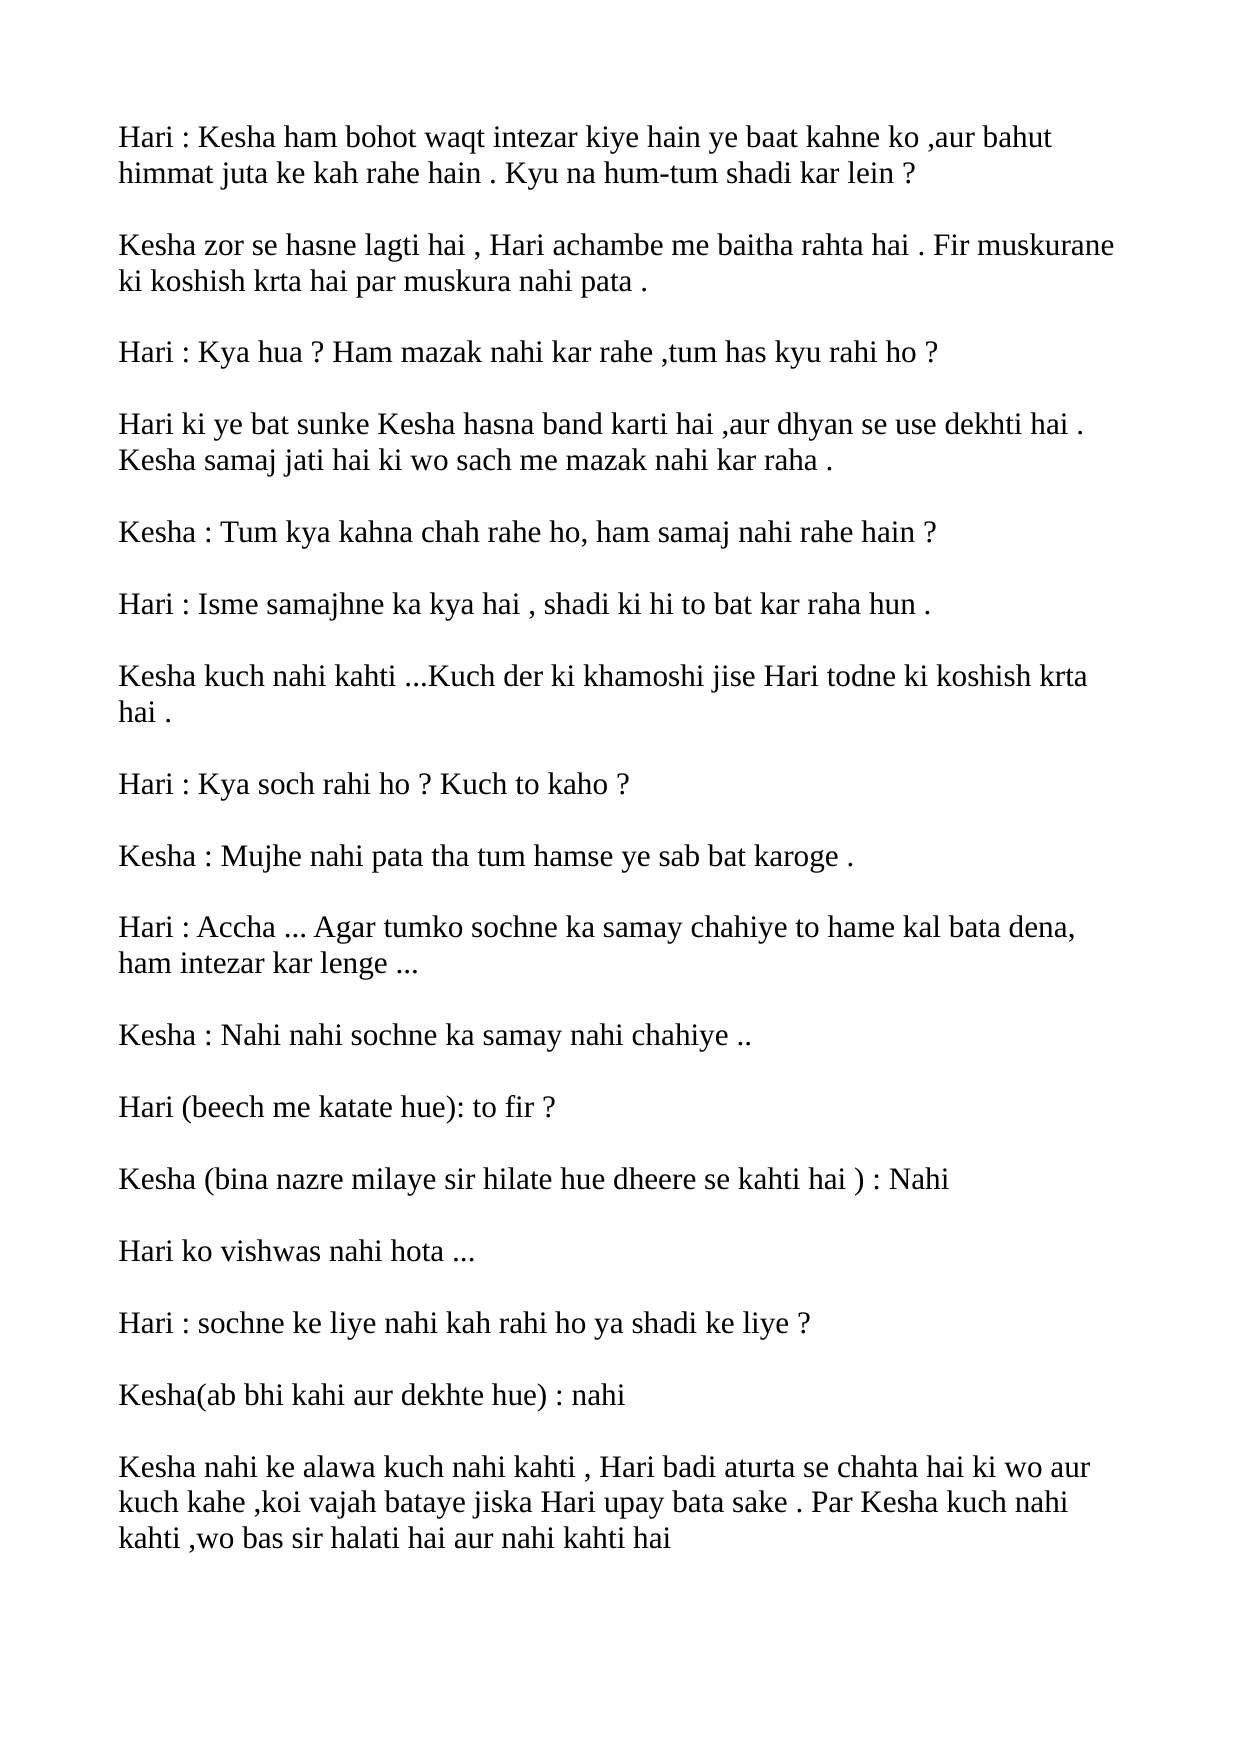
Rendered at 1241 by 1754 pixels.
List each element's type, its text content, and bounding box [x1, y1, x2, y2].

text Kesha kuch nahi kahti ...Kuch der ki khamoshi jise Hari todne ki koshish krta hai . [118, 657, 1122, 729]
text Hari : Accha ... Agar tumko sochne ka samay chahiye to hame kal bata dena, ham intezar kar lenge ... [118, 909, 1122, 981]
text Hari : Kya soch rahi ho ? Kuch to kaho ? [118, 765, 1122, 801]
text Hari ki ye bat sunke Kesha hasna band karti hai ,aur dhyan se use dekhti hai . Kesha samaj jati hai ki wo sach me mazak nahi kar raha . [118, 406, 1122, 477]
text Kesha : Mujhe nahi pata tha tum hamse ye sab bat karoge . [118, 837, 1122, 873]
text Kesha : Tum kya kahna chah rahe ho, ham samaj nahi rahe hain ? [118, 513, 1122, 585]
text Hari : Isme samajhne ka kya hai , shadi ki hi to bat kar raha hun . [118, 585, 1122, 621]
text Hari ko vishwas nahi hota ... [118, 1232, 1122, 1268]
text Hari (beech me katate hue): to fir ? [118, 1088, 1122, 1124]
text Hari : Kesha ham bohot waqt intezar kiye hain ye baat kahne ko ,aur bahut himmat juta ke kah rahe hain . Kyu na hum-tum shadi kar lein ? [118, 118, 1122, 190]
text Hari : Kya hua ? Ham mazak nahi kar rahe ,tum has kyu rahi ho ? [118, 334, 1122, 370]
text Kesha (bina nazre milaye sir hilate hue dheere se kahti hai ) : Nahi [118, 1160, 1122, 1196]
text Kesha : Nahi nahi sochne ka samay nahi chahiye .. [118, 1017, 1122, 1052]
text Hari : sochne ke liye nahi kah rahi ho ya shadi ke liye ? [118, 1304, 1122, 1340]
text Kesha zor se hasne lagti hai , Hari achambe me baitha rahta hai . Fir muskurane ki koshish krta hai par muskura nahi pata . [118, 226, 1122, 298]
text Kesha nahi ke alawa kuch nahi kahti , Hari badi aturta se chahta hai ki wo aur kuch kahe ,koi vajah bataye jiska Hari upay bata sake . Par Kesha kuch nahi kahti ,wo bas sir halati hai aur nahi kahti hai [118, 1448, 1122, 1556]
text Kesha(ab bhi kahi aur dekhte hue) : nahi [118, 1376, 1122, 1412]
